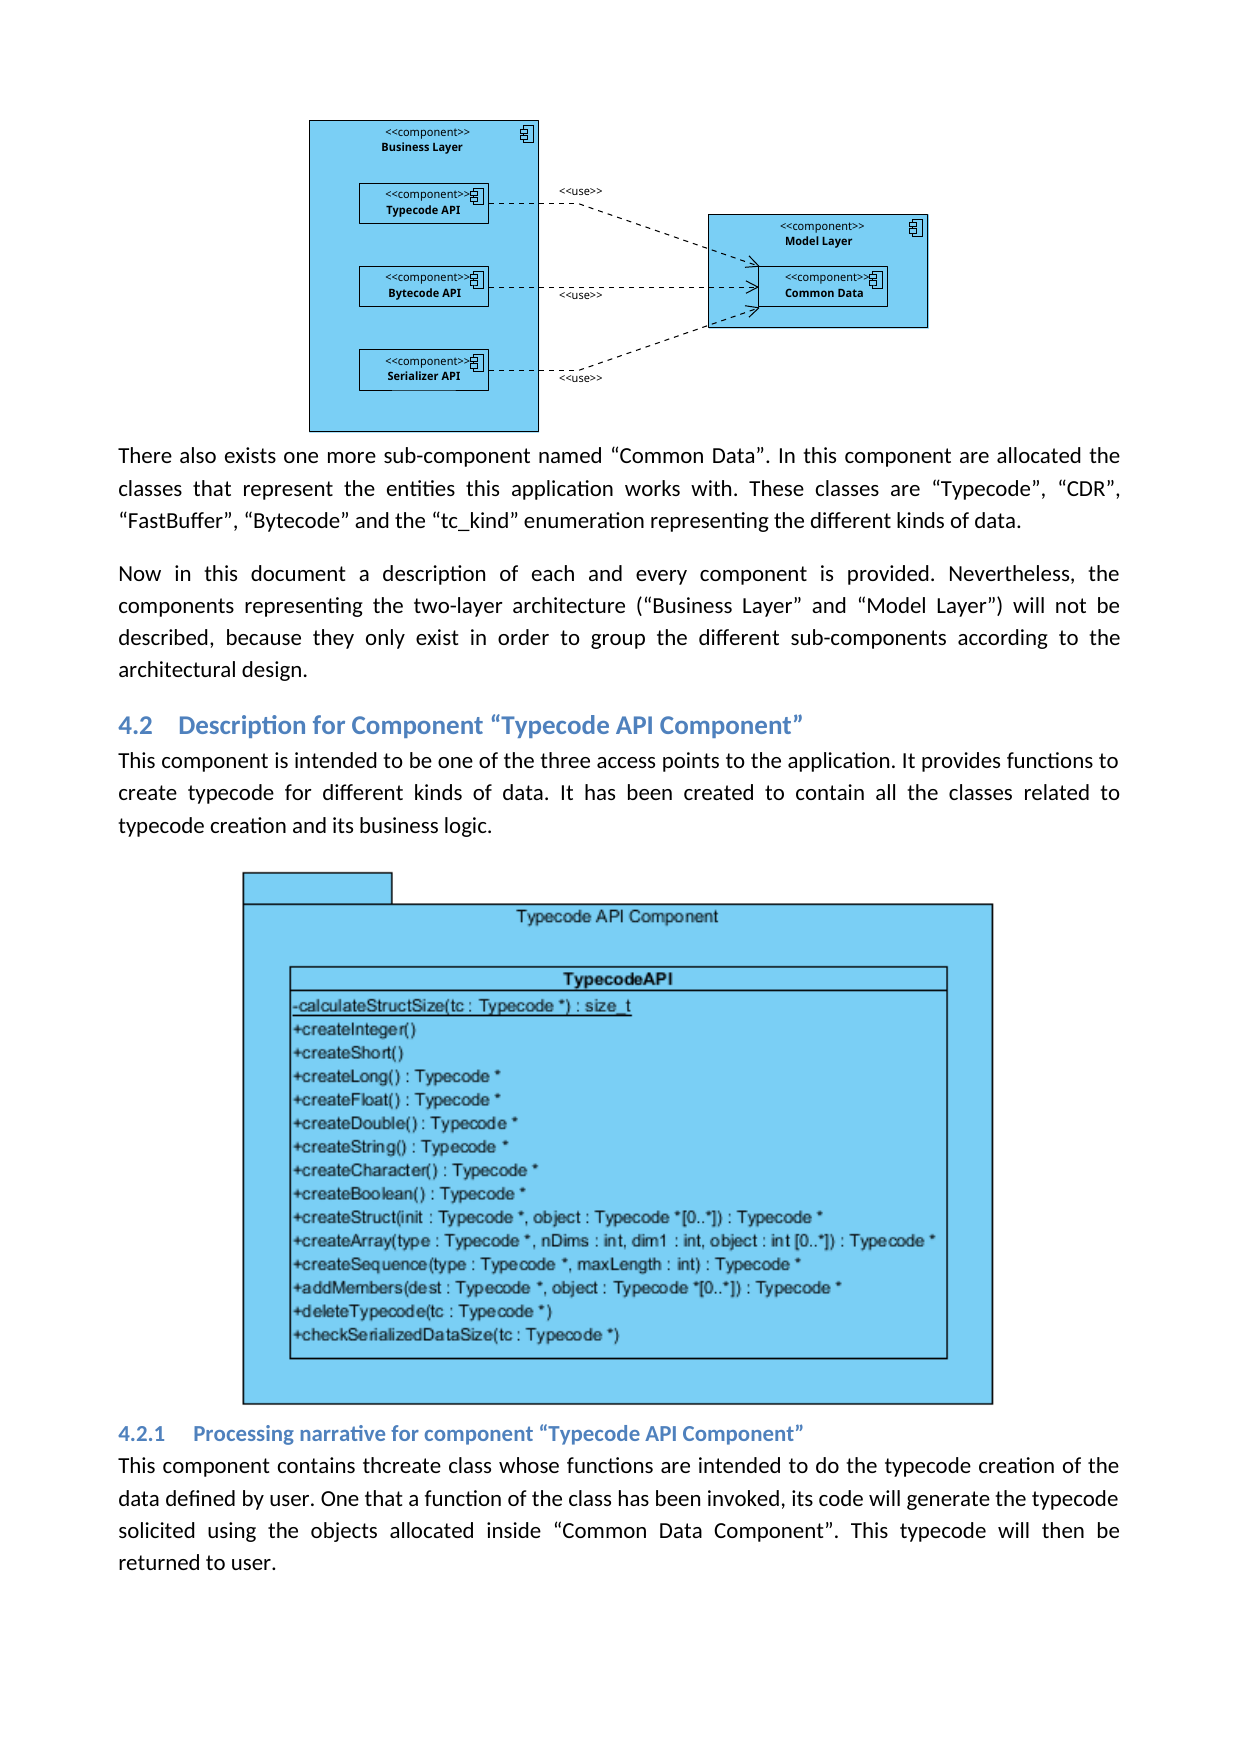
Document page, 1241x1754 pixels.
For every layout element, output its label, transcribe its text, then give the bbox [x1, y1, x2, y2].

subtitle Description for Component “Typecode API Component” [118, 708, 1122, 741]
text This component contains thcreate class whose functions are intended to do the typecode creation of the data defined by user. One that a function of the class has been invoked, its code will generate the typecode solicited using the objects allocated inside “Common Data Component”. This typecode will then be returned to user. [118, 1452, 1122, 1576]
picture [235, 863, 1006, 1416]
text There also exists one more sub-component named “Common Data”. In this component are allocated the classes that represent the entities this application works with. These classes are “Typecode”, “CDR”, “FastBuffer”, “Bytecode” and the “tc_kind” enumeration representing the different kinds of data. [118, 118, 1122, 534]
text This component is intended to be one of the three access points to the application. It provides functions to create typecode for different kinds of data. It has been created to contain all the classes related to typecode creation and its business logic. [118, 746, 1122, 839]
